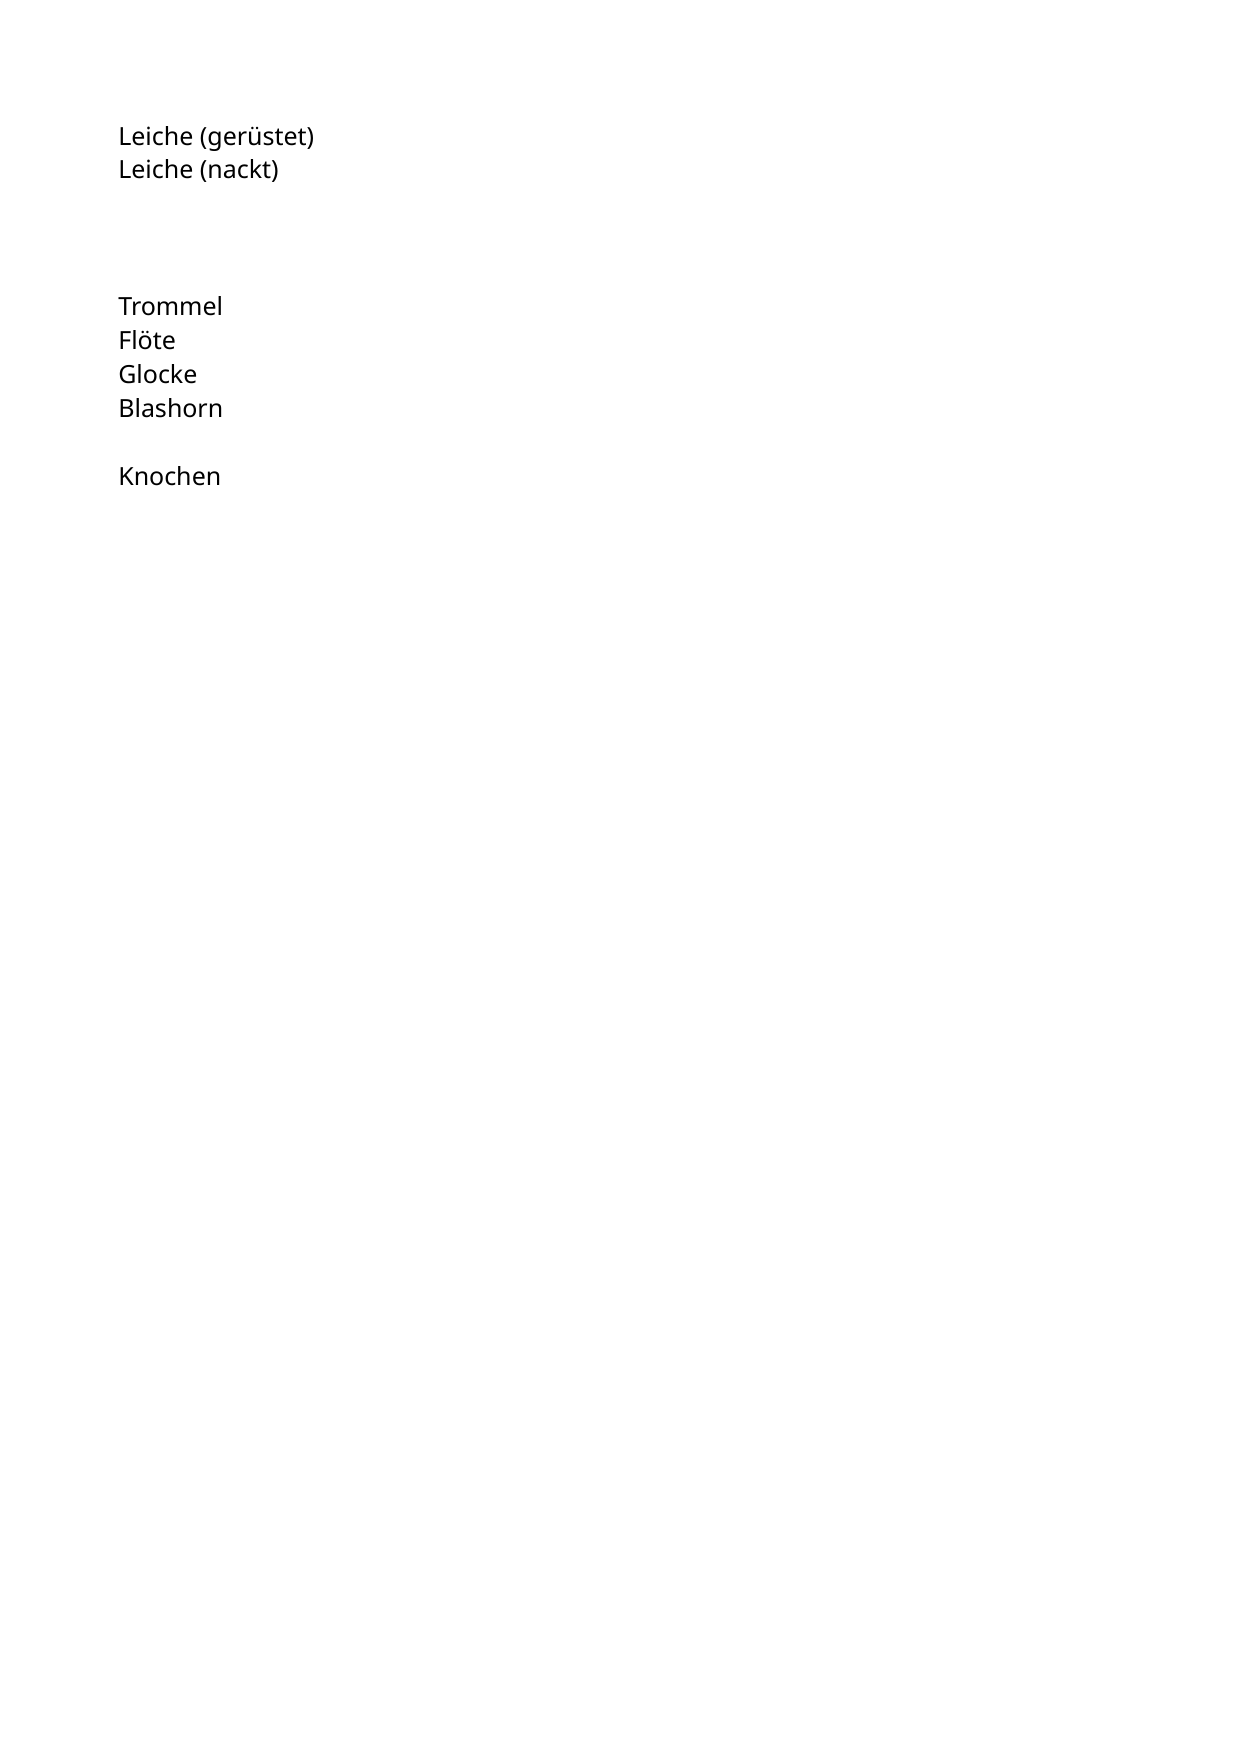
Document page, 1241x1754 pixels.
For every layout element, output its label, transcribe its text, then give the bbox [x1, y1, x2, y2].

text Leiche (gerüstet) [118, 118, 1122, 152]
text Blashorn [118, 391, 1122, 425]
text Leiche (nackt) [118, 152, 1122, 186]
text Knochen [118, 459, 1122, 493]
text Trommel [118, 288, 1122, 322]
text Flöte [118, 322, 1122, 357]
text Glocke [118, 357, 1122, 391]
